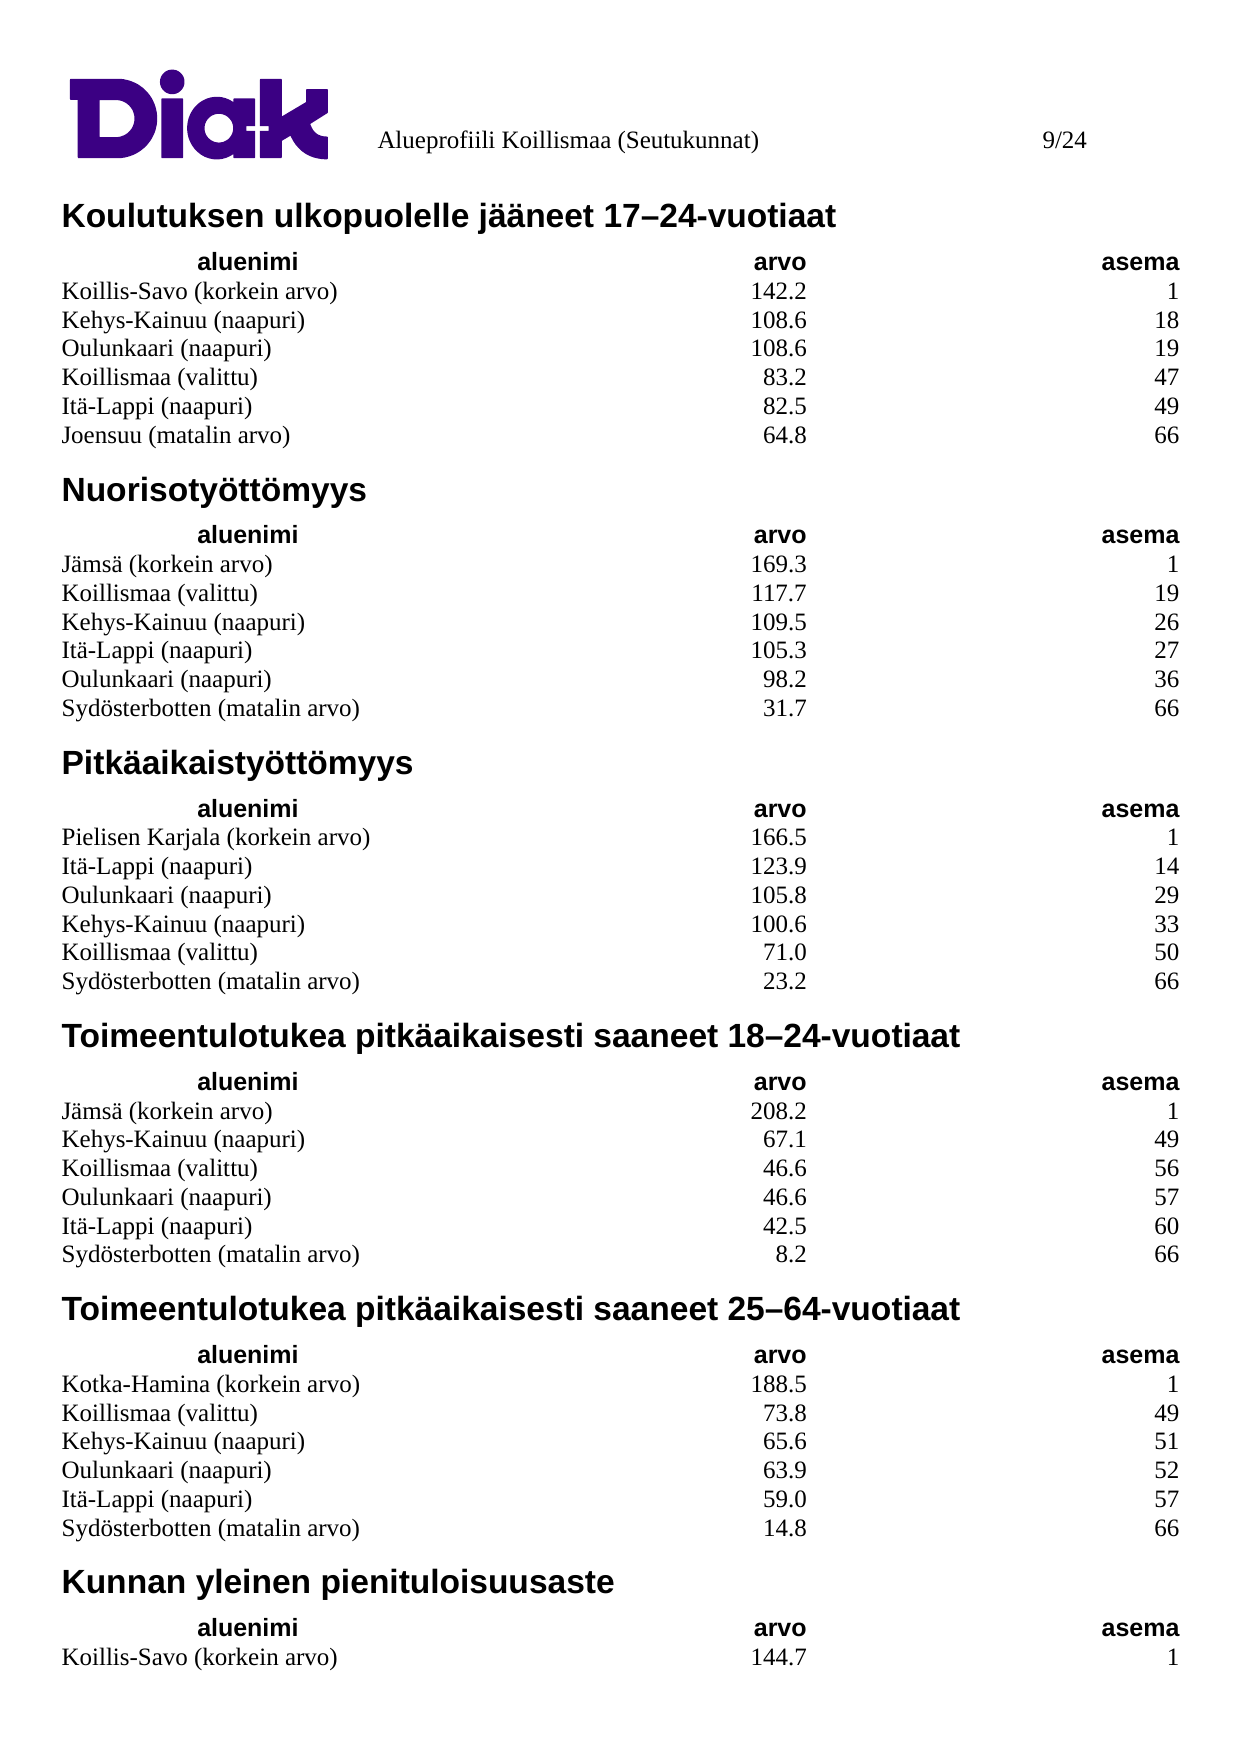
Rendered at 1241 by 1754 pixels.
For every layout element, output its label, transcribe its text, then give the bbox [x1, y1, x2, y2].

table_header arvo [434, 1340, 806, 1369]
table_cell 105.8 [434, 880, 806, 909]
table_header arvo [434, 247, 806, 276]
table_header asema [806, 521, 1179, 549]
table_cell Sydösterbotten (matalin arvo) [61, 693, 434, 722]
table_cell Koillismaa (valittu) [61, 938, 434, 966]
table_cell Itä-Lappi (naapuri) [61, 391, 434, 420]
table_cell 65.6 [434, 1426, 806, 1455]
table_cell Jämsä (korkein arvo) [61, 549, 434, 578]
table_cell 169.3 [434, 549, 806, 578]
table_cell 49 [806, 1125, 1179, 1153]
table_cell 1 [806, 1642, 1179, 1671]
table_cell Kehys-Kainuu (naapuri) [61, 909, 434, 937]
table_header asema [806, 1067, 1179, 1096]
table_cell 51 [806, 1426, 1179, 1455]
table_cell Kehys-Kainuu (naapuri) [61, 607, 434, 636]
table_header asema [806, 1614, 1179, 1642]
table_cell 208.2 [434, 1096, 806, 1124]
table_cell Sydösterbotten (matalin arvo) [61, 1513, 434, 1541]
table_cell 82.5 [434, 391, 806, 420]
table_cell 14.8 [434, 1513, 806, 1541]
table_cell 64.8 [434, 420, 806, 448]
table_header aluenimi [61, 1340, 434, 1369]
table_header aluenimi [61, 794, 434, 822]
table_cell 57 [806, 1182, 1179, 1211]
table_cell 166.5 [434, 823, 806, 851]
table_cell Koillismaa (valittu) [61, 1153, 434, 1182]
subtitle Toimeentulotukea pitkäaikaisesti saaneet 25–64-vuotiaat [61, 1289, 1179, 1328]
table_cell 1 [806, 1369, 1179, 1398]
table_cell 109.5 [434, 607, 806, 636]
table_cell 83.2 [434, 362, 806, 391]
table_cell 144.7 [434, 1642, 806, 1671]
table_header aluenimi [61, 1067, 434, 1096]
table_cell Koillis-Savo (korkein arvo) [61, 1642, 434, 1671]
table_cell 1 [806, 1096, 1179, 1124]
table_cell 19 [806, 578, 1179, 607]
table_cell 8.2 [434, 1240, 806, 1268]
table_cell Koillismaa (valittu) [61, 362, 434, 391]
table_cell 66 [806, 693, 1179, 722]
table_cell 59.0 [434, 1484, 806, 1513]
table_cell 108.6 [434, 305, 806, 333]
table_cell 66 [806, 1240, 1179, 1268]
table_cell 66 [806, 966, 1179, 995]
table_cell Kotka-Hamina (korkein arvo) [61, 1369, 434, 1398]
table_cell 108.6 [434, 334, 806, 362]
table_cell 57 [806, 1484, 1179, 1513]
table_header asema [806, 1340, 1179, 1369]
table_cell 66 [806, 420, 1179, 448]
table_cell 42.5 [434, 1211, 806, 1239]
table_cell 26 [806, 607, 1179, 636]
table_cell 49 [806, 1398, 1179, 1426]
table_header asema [806, 247, 1179, 276]
table_cell 188.5 [434, 1369, 806, 1398]
table_cell 123.9 [434, 851, 806, 880]
table_header aluenimi [61, 1614, 434, 1642]
table_cell 1 [806, 823, 1179, 851]
table_cell Koillismaa (valittu) [61, 1398, 434, 1426]
table_cell 142.2 [434, 276, 806, 305]
table_cell 63.9 [434, 1455, 806, 1484]
subtitle Nuorisotyöttömyys [61, 469, 1179, 508]
table_cell 1 [806, 276, 1179, 305]
table_cell 67.1 [434, 1125, 806, 1153]
subtitle Koulutuksen ulkopuolelle jääneet 17–24-vuotiaat [61, 196, 1179, 235]
table_cell 23.2 [434, 966, 806, 995]
table_cell 1 [806, 549, 1179, 578]
table_cell 46.6 [434, 1182, 806, 1211]
table_cell 66 [806, 1513, 1179, 1541]
table_cell 73.8 [434, 1398, 806, 1426]
table_cell 56 [806, 1153, 1179, 1182]
table_cell 47 [806, 362, 1179, 391]
table_cell 29 [806, 880, 1179, 909]
table_cell 100.6 [434, 909, 806, 937]
table_cell 27 [806, 636, 1179, 664]
table_cell 46.6 [434, 1153, 806, 1182]
table_header aluenimi [61, 247, 434, 276]
subtitle Toimeentulotukea pitkäaikaisesti saaneet 18–24-vuotiaat [61, 1016, 1179, 1054]
table_header asema [806, 794, 1179, 822]
table_cell Koillismaa (valittu) [61, 578, 434, 607]
table_cell Oulunkaari (naapuri) [61, 880, 434, 909]
table_cell Itä-Lappi (naapuri) [61, 636, 434, 664]
table_cell Sydösterbotten (matalin arvo) [61, 966, 434, 995]
table_cell 52 [806, 1455, 1179, 1484]
table_cell 71.0 [434, 938, 806, 966]
table_cell Itä-Lappi (naapuri) [61, 1211, 434, 1239]
table_cell 50 [806, 938, 1179, 966]
table_cell Oulunkaari (naapuri) [61, 1455, 434, 1484]
subtitle Pitkäaikaistyöttömyys [61, 743, 1179, 781]
table_cell Koillis-Savo (korkein arvo) [61, 276, 434, 305]
table_header arvo [434, 521, 806, 549]
table_cell 19 [806, 334, 1179, 362]
table_cell Kehys-Kainuu (naapuri) [61, 1426, 434, 1455]
table_cell 105.3 [434, 636, 806, 664]
table_cell Oulunkaari (naapuri) [61, 664, 434, 693]
table_header arvo [434, 794, 806, 822]
table_cell 49 [806, 391, 1179, 420]
table_cell 98.2 [434, 664, 806, 693]
table_cell 60 [806, 1211, 1179, 1239]
table_cell 33 [806, 909, 1179, 937]
table_cell Oulunkaari (naapuri) [61, 1182, 434, 1211]
table_header arvo [434, 1614, 806, 1642]
table_cell Pielisen Karjala (korkein arvo) [61, 823, 434, 851]
subtitle Kunnan yleinen pienituloisuusaste [61, 1562, 1179, 1601]
table_cell Kehys-Kainuu (naapuri) [61, 1125, 434, 1153]
table_cell Sydösterbotten (matalin arvo) [61, 1240, 434, 1268]
table_cell 36 [806, 664, 1179, 693]
table_cell 18 [806, 305, 1179, 333]
table_cell Itä-Lappi (naapuri) [61, 851, 434, 880]
table_cell 14 [806, 851, 1179, 880]
table_cell Itä-Lappi (naapuri) [61, 1484, 434, 1513]
table_cell 117.7 [434, 578, 806, 607]
table_cell Kehys-Kainuu (naapuri) [61, 305, 434, 333]
table_cell Joensuu (matalin arvo) [61, 420, 434, 448]
table_header arvo [434, 1067, 806, 1096]
table_header aluenimi [61, 521, 434, 549]
table_cell 31.7 [434, 693, 806, 722]
table_cell Jämsä (korkein arvo) [61, 1096, 434, 1124]
table_cell Oulunkaari (naapuri) [61, 334, 434, 362]
